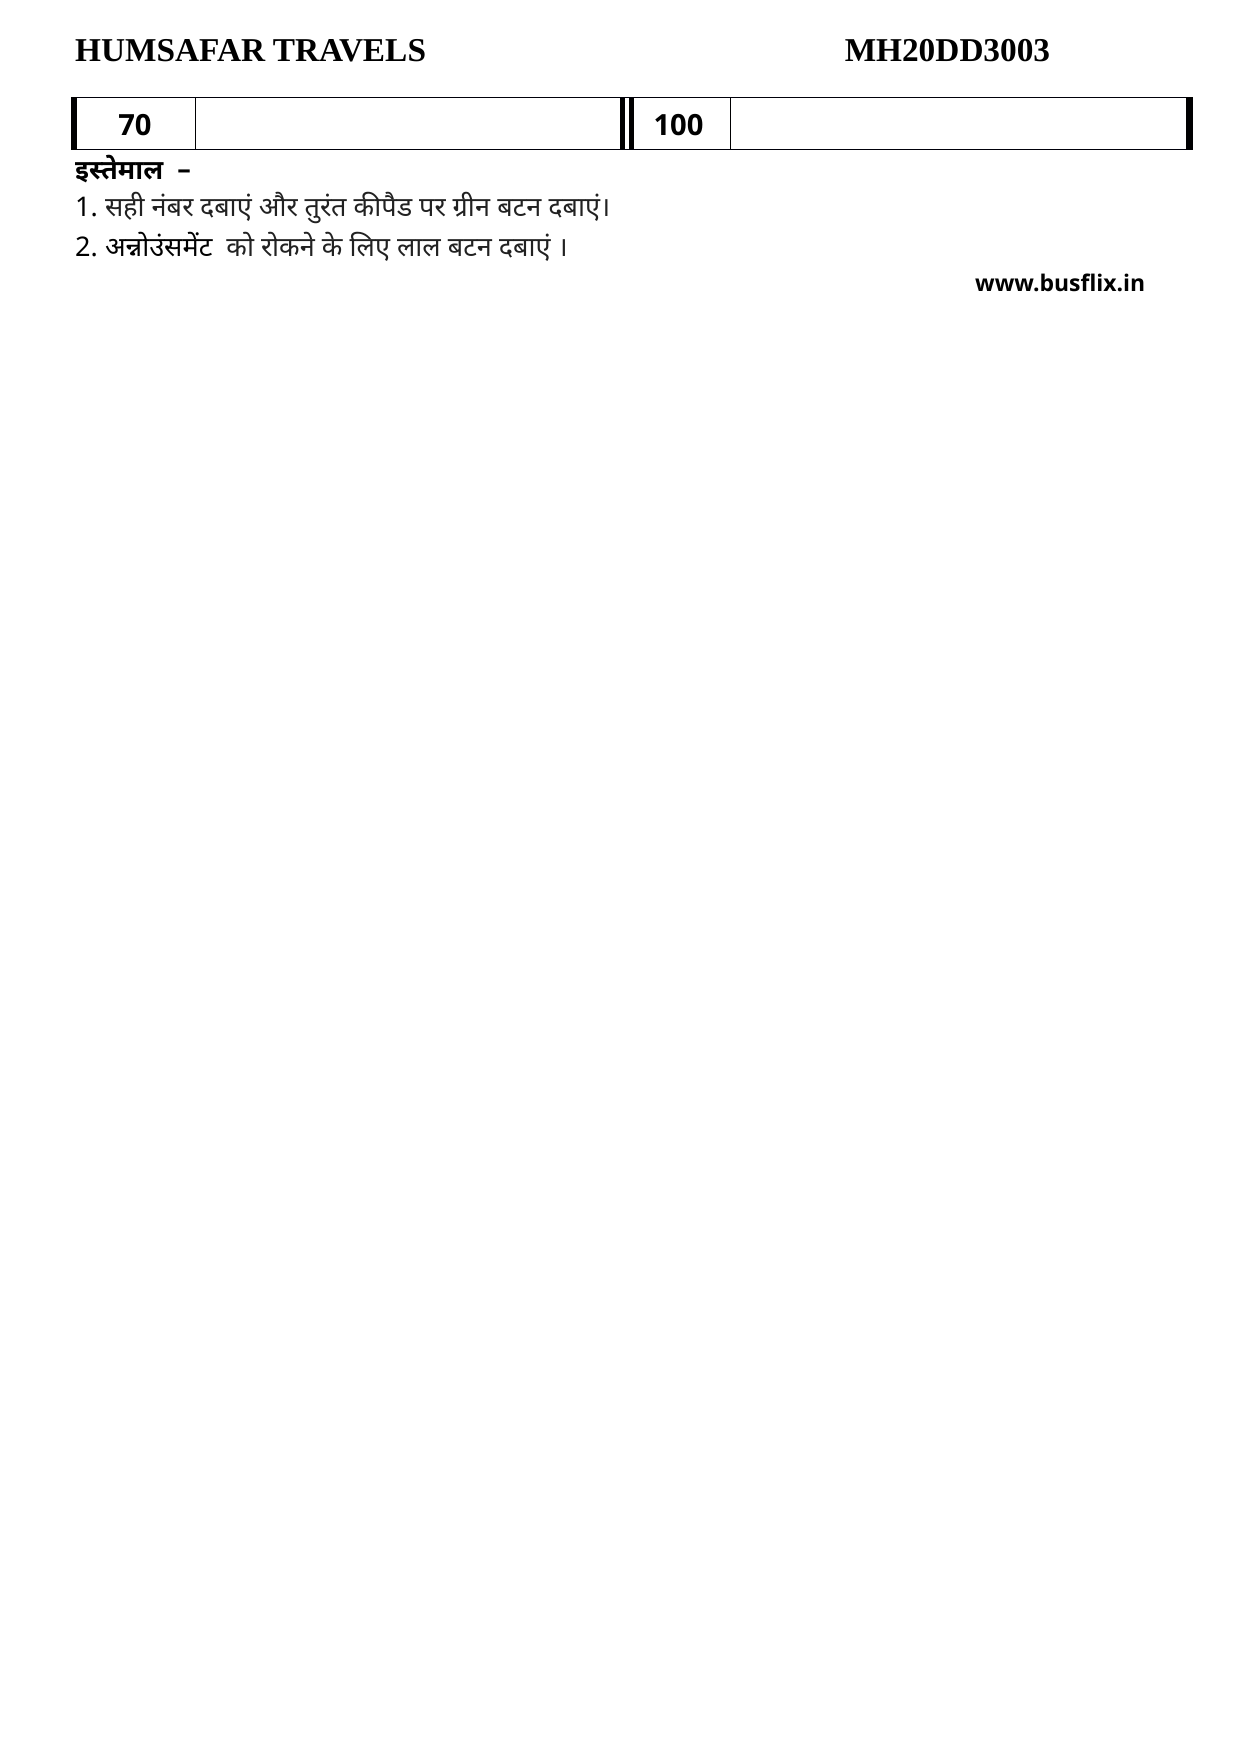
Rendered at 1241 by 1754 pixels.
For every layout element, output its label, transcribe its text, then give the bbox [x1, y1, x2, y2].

text www.busflix.in [75, 267, 1165, 298]
table_cell [731, 98, 1186, 149]
text 2. अन्नोउंसमेंट को रोकने के लिए लाल बटन दबाएं । [75, 227, 1165, 267]
text इस्तेमाल – [75, 150, 1165, 187]
table_cell [196, 98, 620, 149]
table_cell 100 [634, 98, 730, 149]
table_cell 70 [77, 98, 195, 149]
text 1. सही नंबर दबाएं और तुरंत कीपैड पर ग्रीन बटन दबाएं। [75, 187, 1165, 227]
